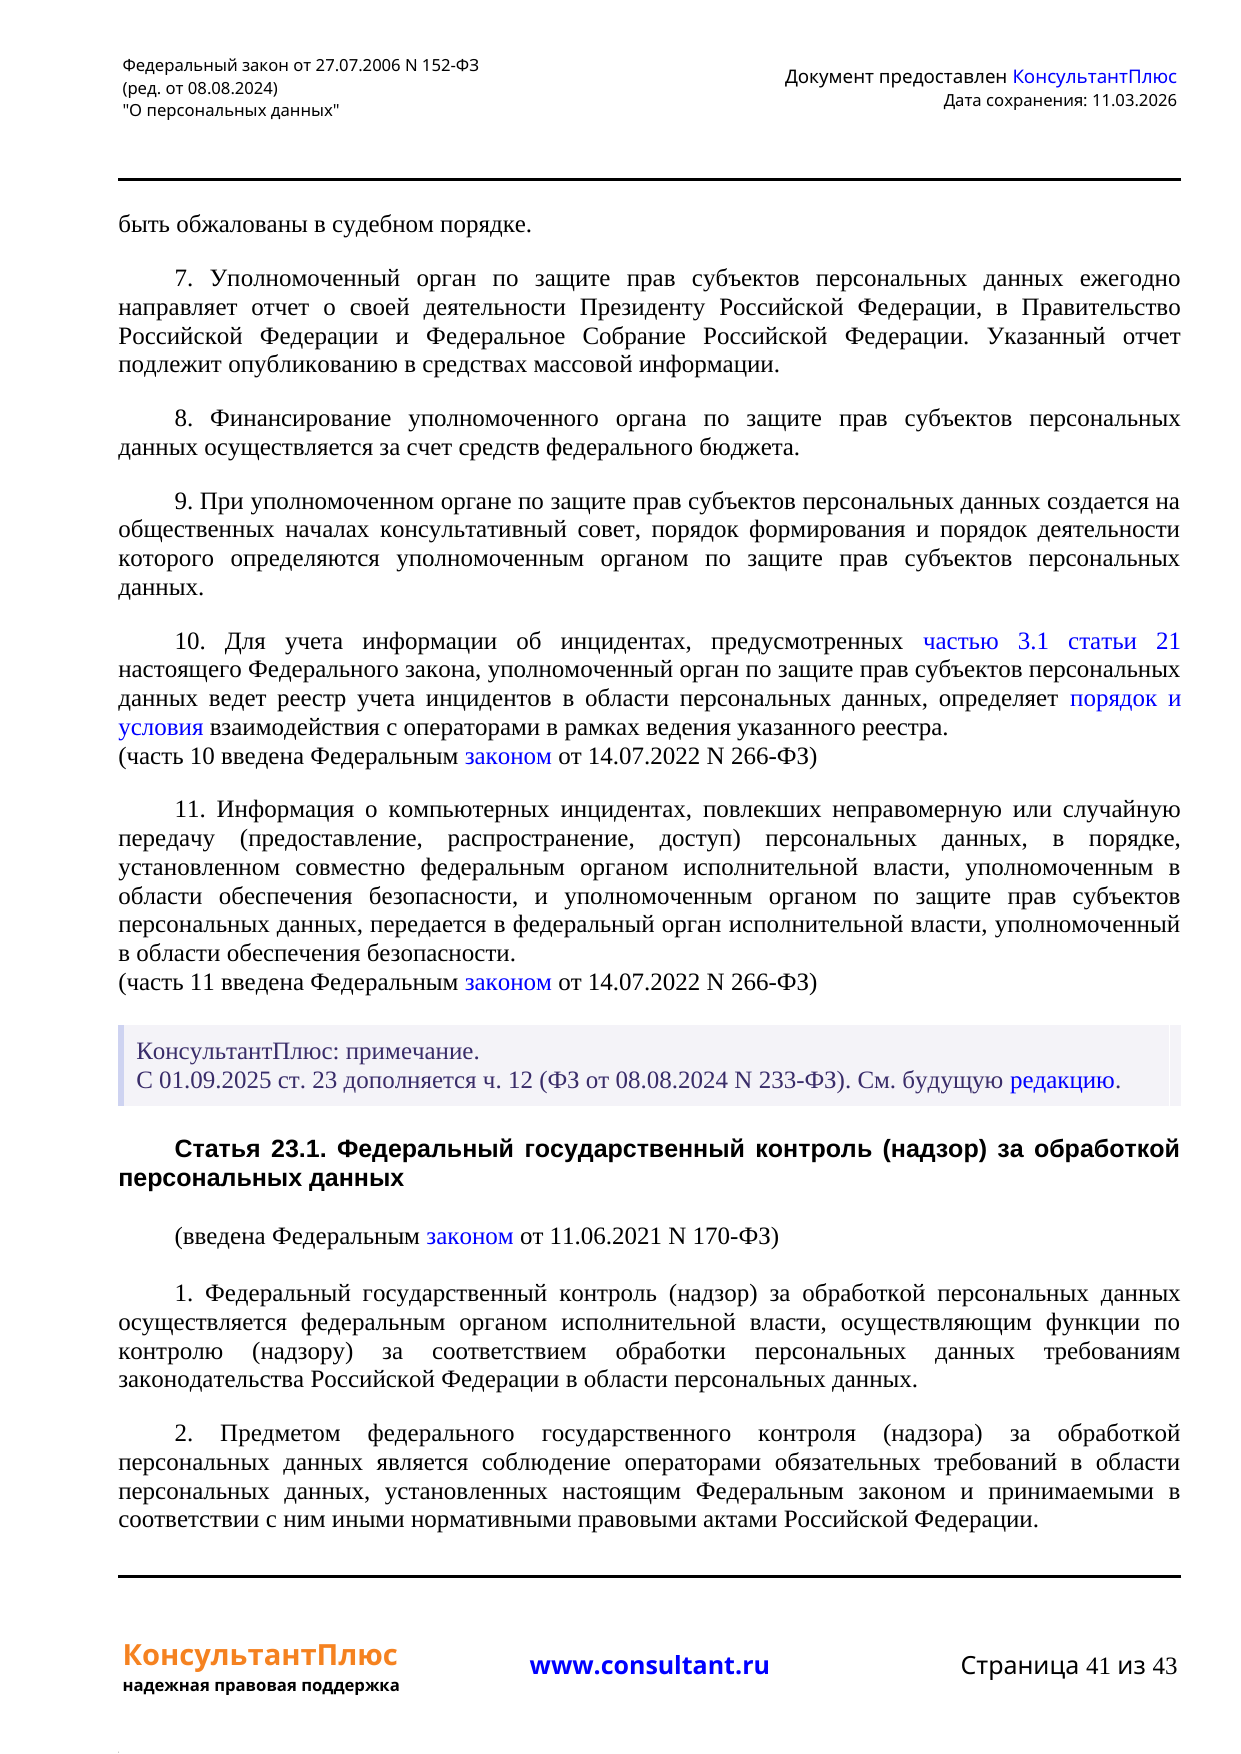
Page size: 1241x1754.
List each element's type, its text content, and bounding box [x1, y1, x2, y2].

title Статья 23.1. Федеральный государственный контроль (надзор) за обработкой персональных данных [118, 1134, 1181, 1192]
text 9. При уполномоченном органе по защите прав субъектов персональных данных создается на общественных началах консультативный совет, порядок формирования и порядок деятельности которого определяются уполномоченным органом по защите прав субъектов персональных данных. [118, 486, 1181, 601]
table_header КонсультантПлюс: примечание. С 01.09.2025 ст. 23 дополняется ч. 12 (ФЗ от 08.08.2024 N 233-ФЗ). См. будущую редакцию. [136, 1025, 1169, 1106]
text 2. Предметом федерального государственного контроля (надзора) за обработкой персональных данных является соблюдение операторами обязательных требований в области персональных данных, установленных настоящим Федеральным законом и принимаемыми в соответствии с ним иными нормативными правовыми актами Российской Федерации. [118, 1418, 1181, 1533]
text 11. Информация о компьютерных инцидентах, повлекших неправомерную или случайную передачу (предоставление, распространение, доступ) персональных данных, в порядке, установленном совместно федеральным органом исполнительной власти, уполномоченным в области обеспечения безопасности, и уполномоченным органом по защите прав субъектов персональных данных, передается в федеральный орган исполнительной власти, уполномоченный в области обеспечения безопасности. [118, 794, 1181, 967]
text (введена Федеральным законом от 11.06.2021 N 170-ФЗ) [118, 1221, 1181, 1249]
text быть обжалованы в судебном порядке. [118, 209, 1181, 238]
text 10. Для учета информации об инцидентах, предусмотренных частью 3.1 статьи 21 настоящего Федерального закона, уполномоченный орган по защите прав субъектов персональных данных ведет реестр учета инцидентов в области персональных данных, определяет порядок и условия взаимодействия с операторами в рамках ведения указанного реестра. [118, 626, 1181, 741]
text 7. Уполномоченный орган по защите прав субъектов персональных данных ежегодно направляет отчет о своей деятельности Президенту Российской Федерации, в Правительство Российской Федерации и Федеральное Собрание Российской Федерации. Указанный отчет подлежит опубликованию в средствах массовой информации. [118, 263, 1181, 378]
table_header [118, 1025, 124, 1106]
table_header [124, 1025, 136, 1106]
text 1. Федеральный государственный контроль (надзор) за обработкой персональных данных осуществляется федеральным органом исполнительной власти, осуществляющим функции по контролю (надзору) за соответствием обработки персональных данных требованиям законодательства Российской Федерации в области персональных данных. [118, 1278, 1181, 1393]
text (часть 11 введена Федеральным законом от 14.07.2022 N 266-ФЗ) [118, 967, 1181, 996]
text 8. Финансирование уполномоченного органа по защите прав субъектов персональных данных осуществляется за счет средств федерального бюджета. [118, 403, 1181, 461]
table_header [1170, 1025, 1181, 1106]
text (часть 10 введена Федеральным законом от 14.07.2022 N 266-ФЗ) [118, 741, 1181, 769]
